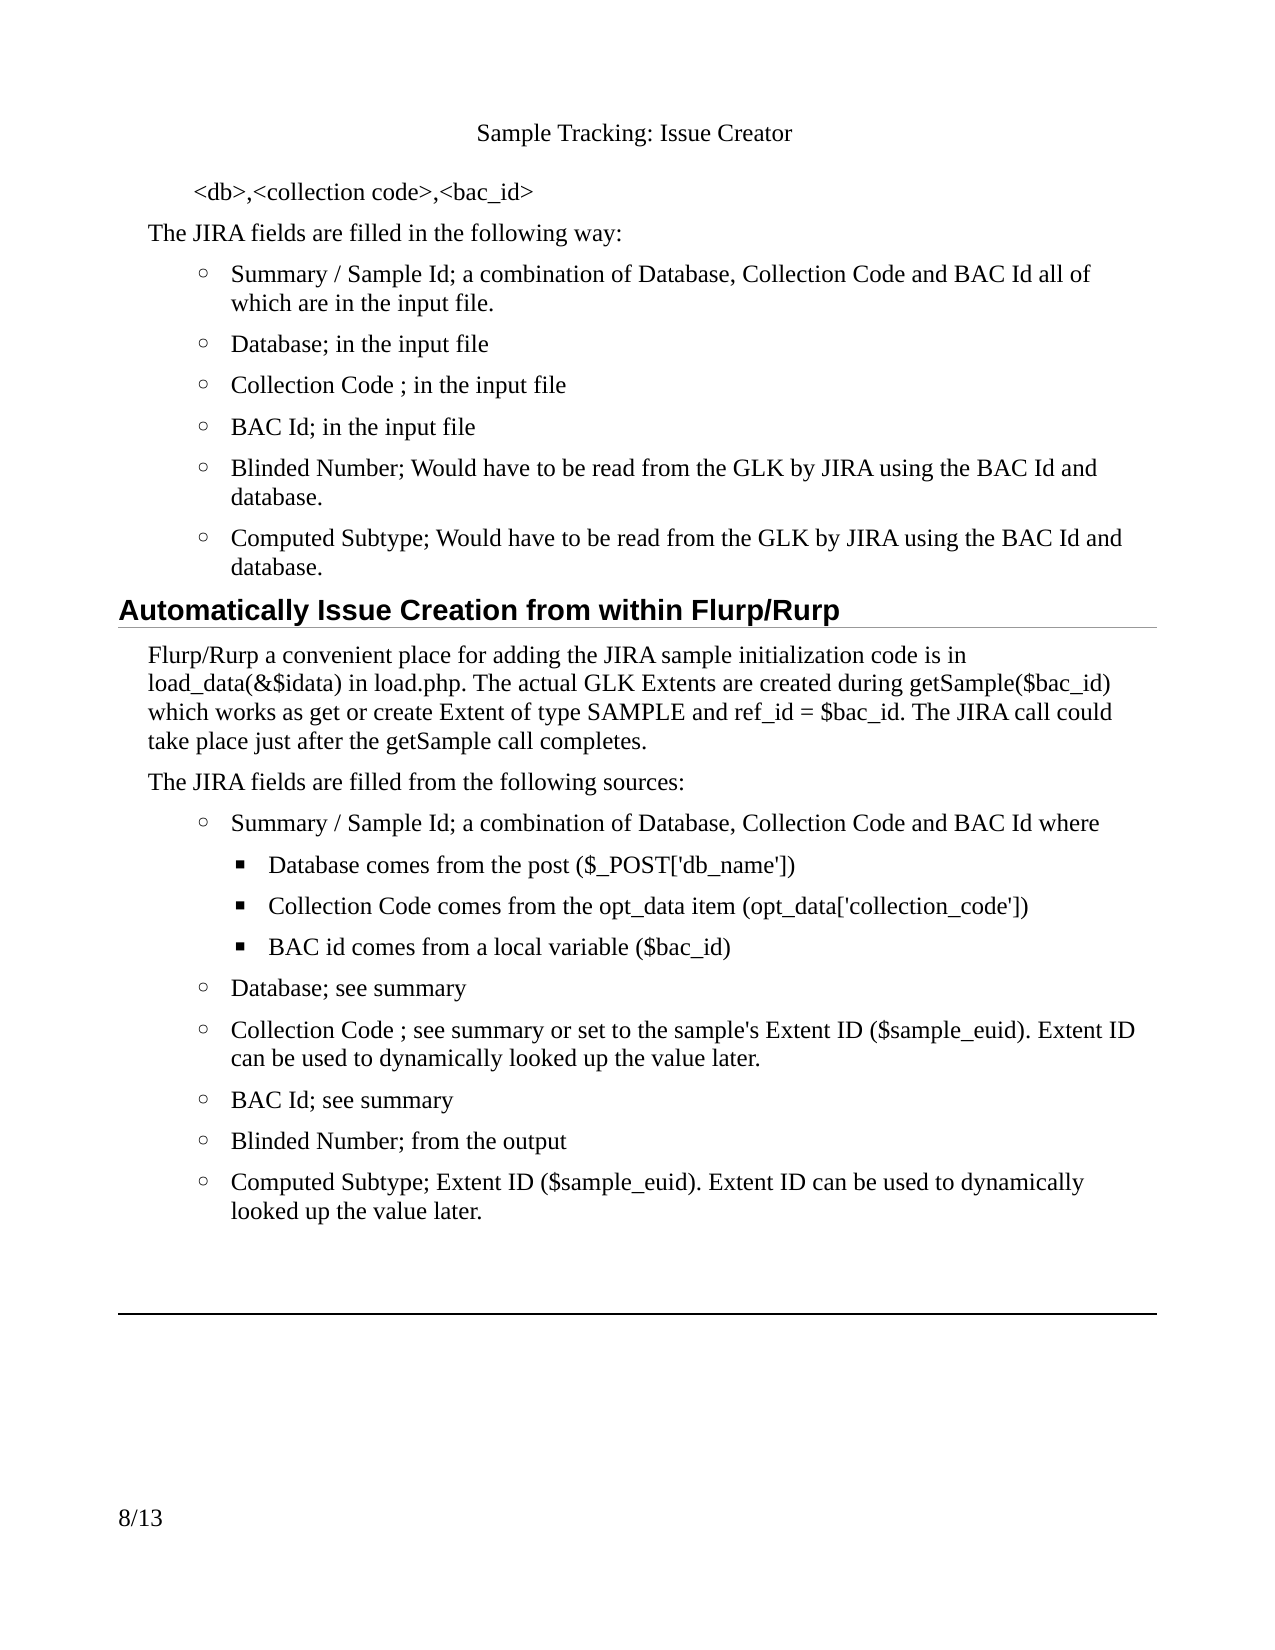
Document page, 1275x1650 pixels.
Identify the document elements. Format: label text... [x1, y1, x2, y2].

list Collection Code comes from the opt_data item (opt_data['collection_code']) [231, 891, 1157, 920]
list BAC Id; see summary [193, 1085, 1157, 1113]
list Blinded Number; Would have to be read from the GLK by JIRA using the BAC Id and database. [193, 453, 1157, 511]
list BAC id comes from a local variable ($bac_id) [231, 932, 1157, 961]
subtitle Automatically Issue Creation from within Flurp/Rurp [118, 593, 1157, 627]
list Collection Code ; see summary or set to the sample's Extent ID ($sample_euid). Extent ID can be used to dynamically looked up the value later. [193, 1015, 1157, 1072]
list Summary / Sample Id; a combination of Database, Collection Code and BAC Id where [193, 808, 1157, 837]
list Computed Subtype; Would have to be read from the GLK by JIRA using the BAC Id and database. [193, 523, 1157, 581]
text The JIRA fields are filled in the following way: [148, 218, 1157, 247]
list BAC Id; in the input file [193, 412, 1157, 441]
text The JIRA fields are filled from the following sources: [148, 767, 1157, 796]
text Flurp/Rurp a convenient place for adding the JIRA sample initialization code is in load_data(&$idata) in load.php. The actual GLK Extents are created during getSample($bac_id) which works as get or create Extent of type SAMPLE and ref_id = $bac_id. The JIRA call could take place just after the getSample call completes. [148, 640, 1157, 755]
list Collection Code ; in the input file [193, 371, 1157, 399]
list Summary / Sample Id; a combination of Database, Collection Code and BAC Id all of which are in the input file. [193, 259, 1157, 317]
list Database; see summary [193, 973, 1157, 1002]
list Blinded Number; from the output [193, 1126, 1157, 1155]
list Database comes from the post ($_POST['db_name']) [231, 850, 1157, 878]
list <db>,<collection code>,<bac_id> [156, 177, 1157, 206]
list Database; in the input file [193, 329, 1157, 358]
list Computed Subtype; Extent ID ($sample_euid). Extent ID can be used to dynamically looked up the value later. [193, 1167, 1157, 1225]
